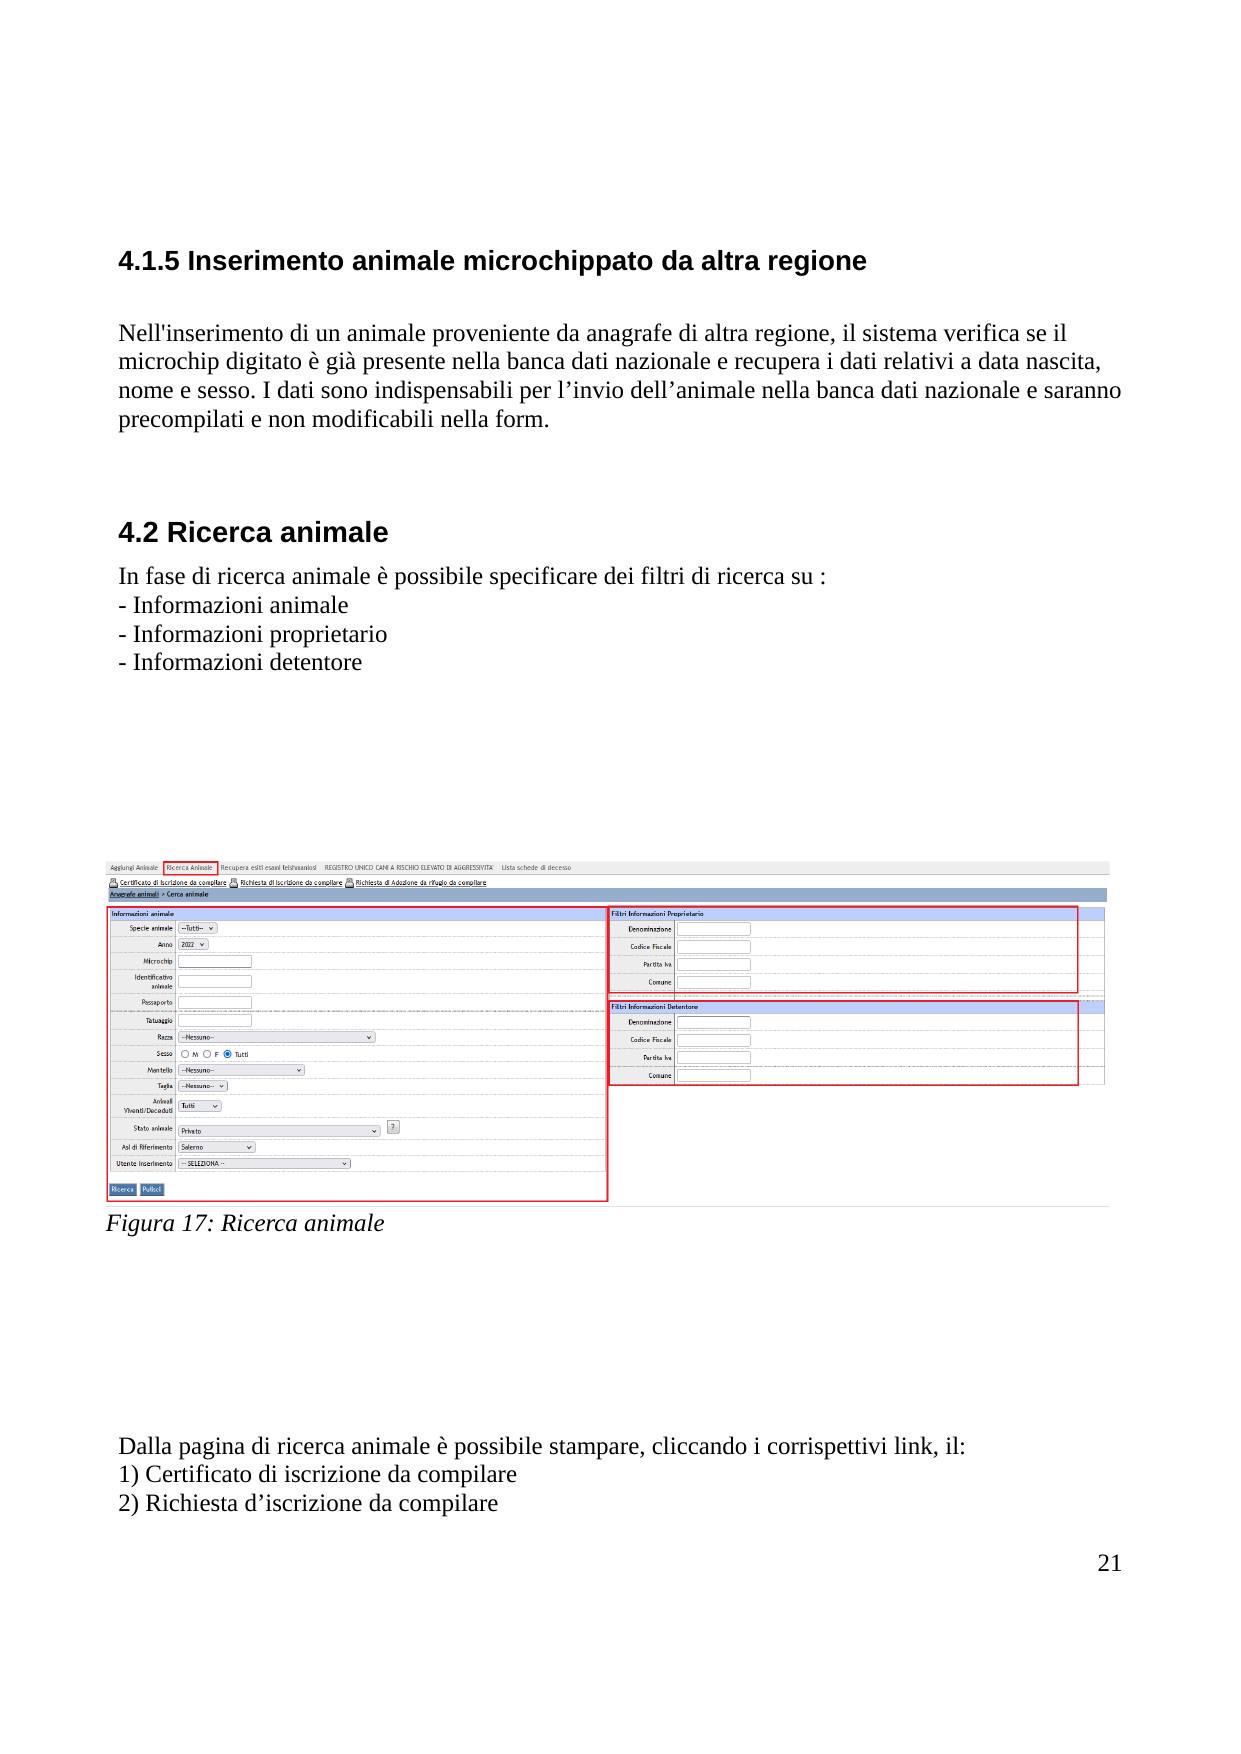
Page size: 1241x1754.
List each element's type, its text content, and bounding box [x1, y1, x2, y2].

text Figura 17: Ricerca animale [106, 1209, 1109, 1237]
subtitle 4.1.5 Inserimento animale microchippato da altra regione [118, 244, 1122, 276]
text - Informazioni proprietario [118, 619, 1122, 647]
subtitle 4.2 Ricerca animale [118, 515, 1122, 549]
text - Informazioni animale [118, 590, 1122, 619]
picture [105, 857, 1110, 1209]
text Dalla pagina di ricerca animale è possibile stampare, cliccando i corrispettivi link, il: [118, 1431, 1122, 1459]
text 1) Certificato di iscrizione da compilare [118, 1459, 1122, 1488]
text 2) Richiesta d’iscrizione da compilare [118, 1488, 1122, 1517]
text Nell'inserimento di un animale proveniente da anagrafe di altra regione, il sistema verifica se il microchip digitato è già presente nella banca dati nazionale e recupera i dati relativi a data nascita, nome e sesso. I dati sono indispensabili per l’invio dell’animale nella banca dati nazionale e saranno precompilati e non modificabili nella form. [118, 318, 1122, 433]
text In fase di ricerca animale è possibile specificare dei filtri di ricerca su : [118, 561, 1122, 590]
text - Informazioni detentore [118, 647, 1122, 676]
